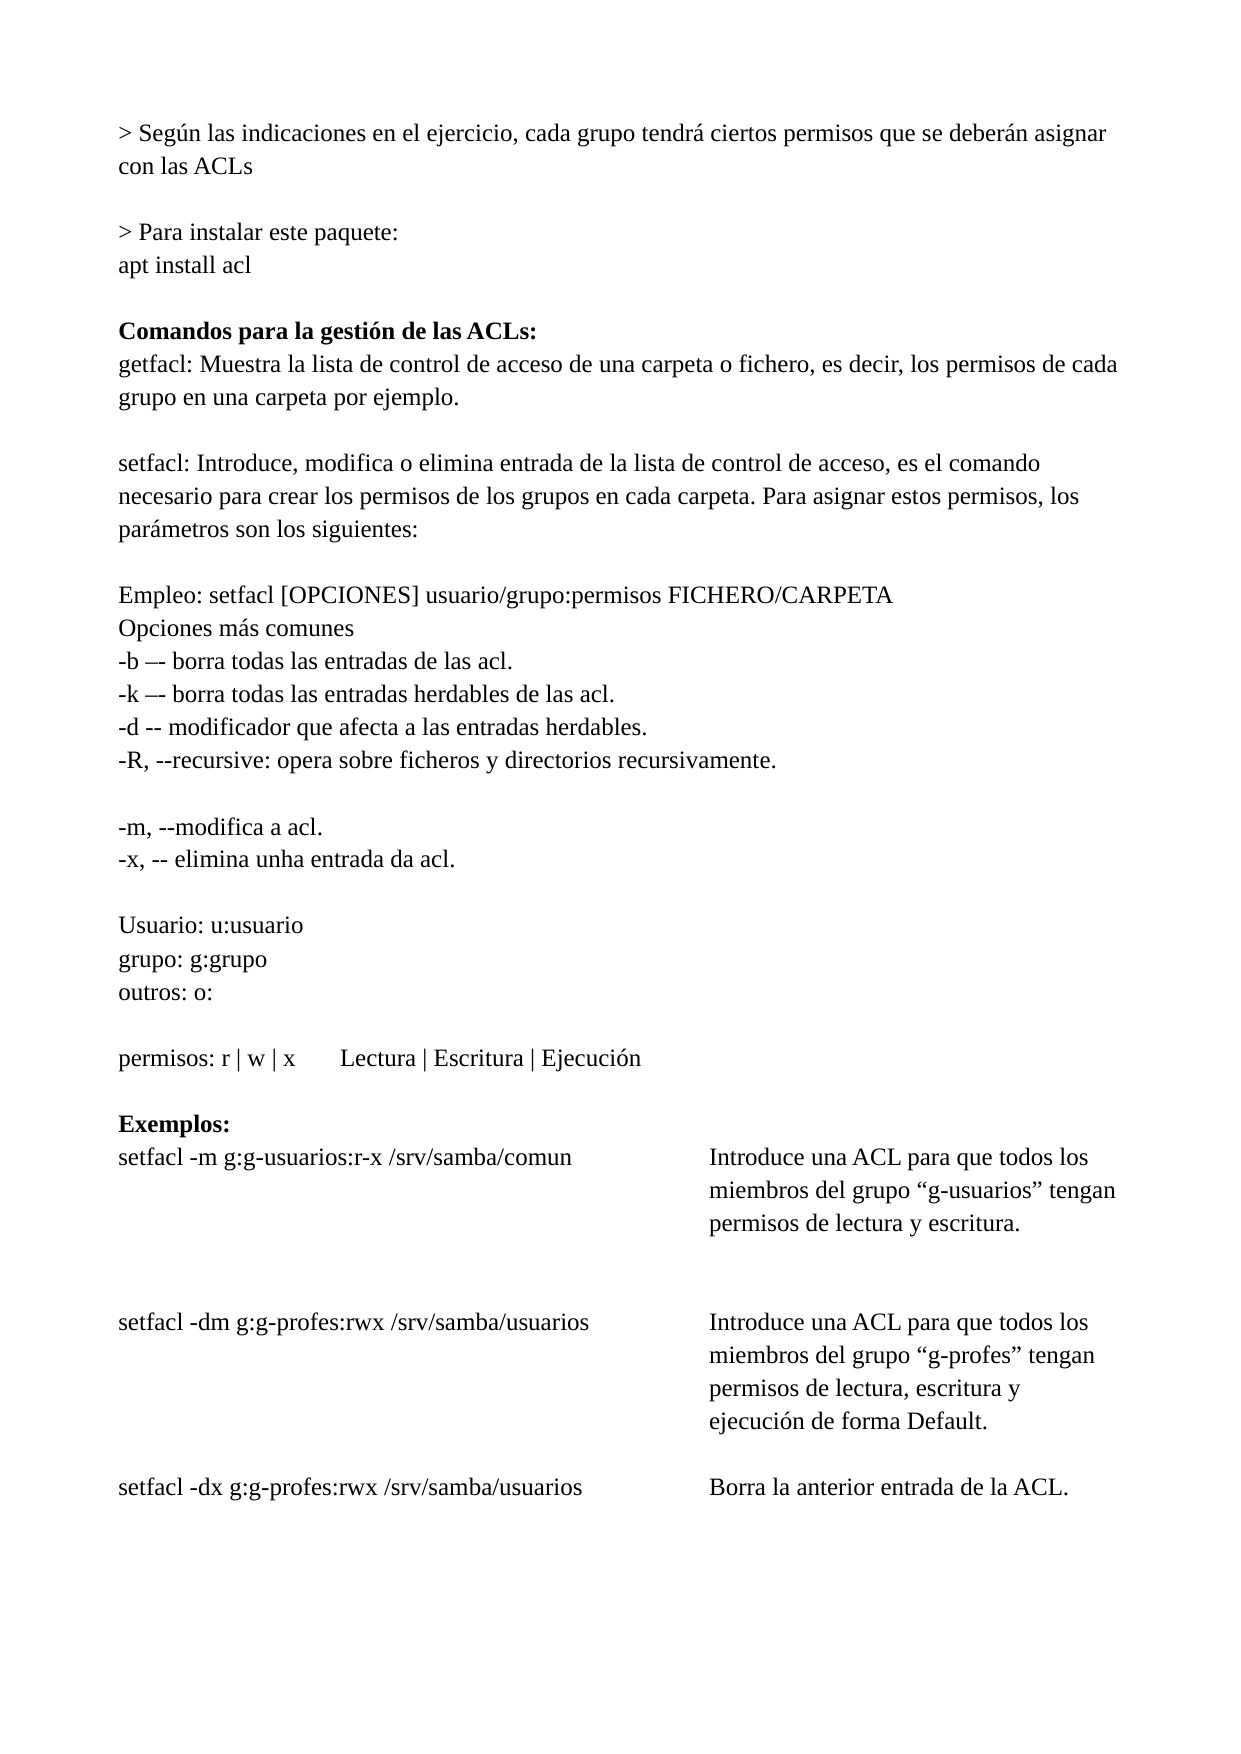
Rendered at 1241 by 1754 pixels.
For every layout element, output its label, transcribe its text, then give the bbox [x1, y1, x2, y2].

text Exemplos: [118, 1109, 1122, 1137]
text setfacl -m g:g-usuarios:r-x /srv/samba/comun Introduce una ACL para que todos los miembros del grupo “g-usuarios” tengan permisos de lectura y escritura. [118, 1142, 1122, 1237]
text Opciones más comunes [118, 613, 1122, 642]
text permisos: r | w | x Lectura | Escritura | Ejecución [118, 1043, 1122, 1071]
text apt install acl [118, 250, 1122, 279]
text outros: o: [118, 977, 1122, 1005]
text setfacl -dx g:g-profes:rwx /srv/samba/usuarios Borra la anterior entrada de la ACL. [118, 1472, 1122, 1501]
text grupo: g:grupo [118, 944, 1122, 972]
text -k –- borra todas las entradas herdables de las acl. [118, 679, 1122, 708]
text Usuario: u:usuario [118, 911, 1122, 939]
text -b –- borra todas las entradas de las acl. [118, 646, 1122, 675]
text -d -- modificador que afecta a las entradas herdables. [118, 712, 1122, 741]
text Comandos para la gestión de las ACLs: [118, 316, 1122, 345]
text -R, --recursive: opera sobre ficheros y directorios recursivamente. [118, 746, 1122, 774]
text > Según las indicaciones en el ejercicio, cada grupo tendrá ciertos permisos que se deberán asignar con las ACLs [118, 118, 1122, 180]
text setfacl: Introduce, modifica o elimina entrada de la lista de control de acceso, es el comando necesario para crear los permisos de los grupos en cada carpeta. Para asignar estos permisos, los parámetros son los siguientes: [118, 448, 1122, 543]
text setfacl -dm g:g-profes:rwx /srv/samba/usuarios Introduce una ACL para que todos los miembros del grupo “g-profes” tengan permisos de lectura, escritura y ejecución de forma Default. [118, 1307, 1122, 1435]
text Empleo: setfacl [OPCIONES] usuario/grupo:permisos FICHERO/CARPETA [118, 580, 1122, 609]
text -m, --modifica a acl. [118, 812, 1122, 840]
text -x, -- elimina unha entrada da acl. [118, 844, 1122, 873]
text > Para instalar este paquete: [118, 217, 1122, 246]
text getfacl: Muestra la lista de control de acceso de una carpeta o fichero, es decir, los permisos de cada grupo en una carpeta por ejemplo. [118, 349, 1122, 411]
